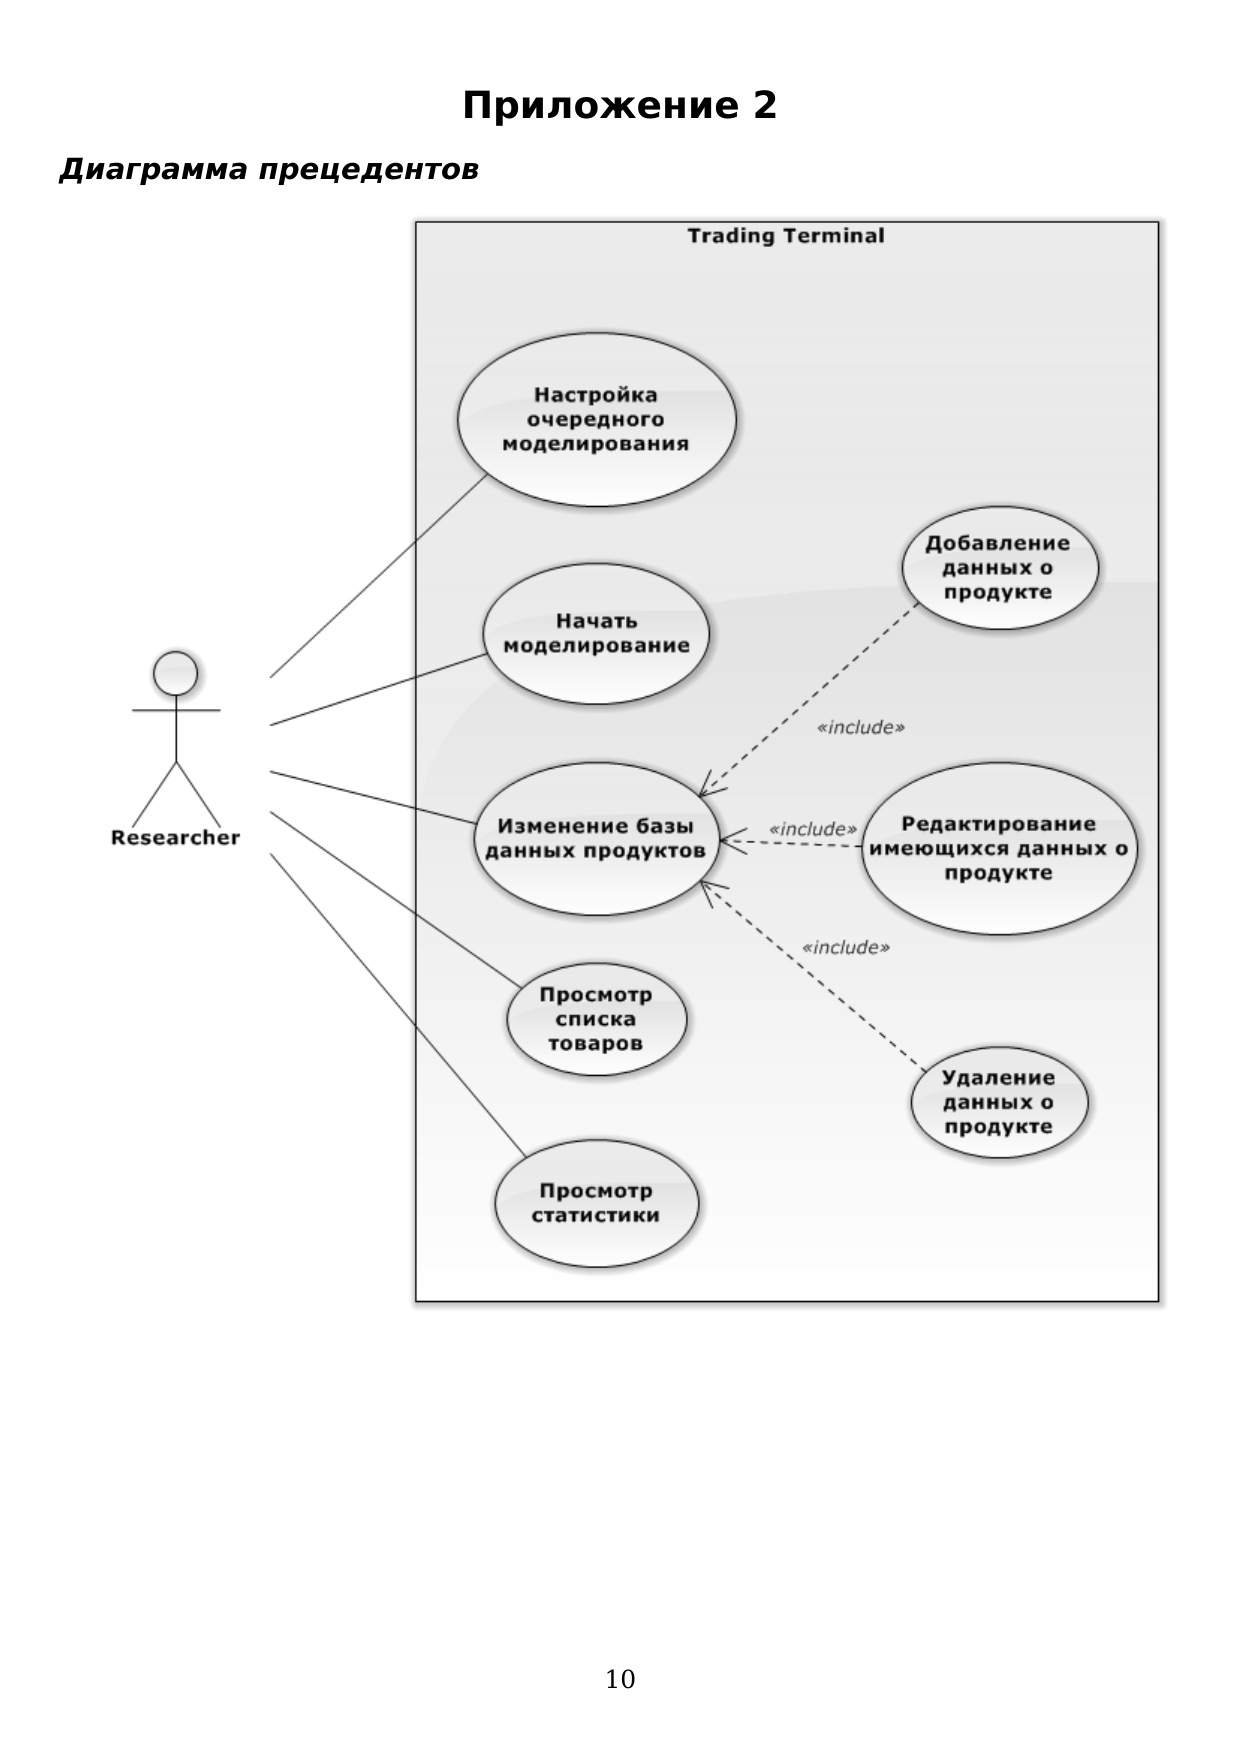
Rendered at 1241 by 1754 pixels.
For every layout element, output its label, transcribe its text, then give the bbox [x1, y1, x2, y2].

subtitle Диаграмма прецедентов [59, 153, 1181, 187]
picture [59, 199, 1182, 1325]
title Приложение 2 [59, 84, 1181, 128]
